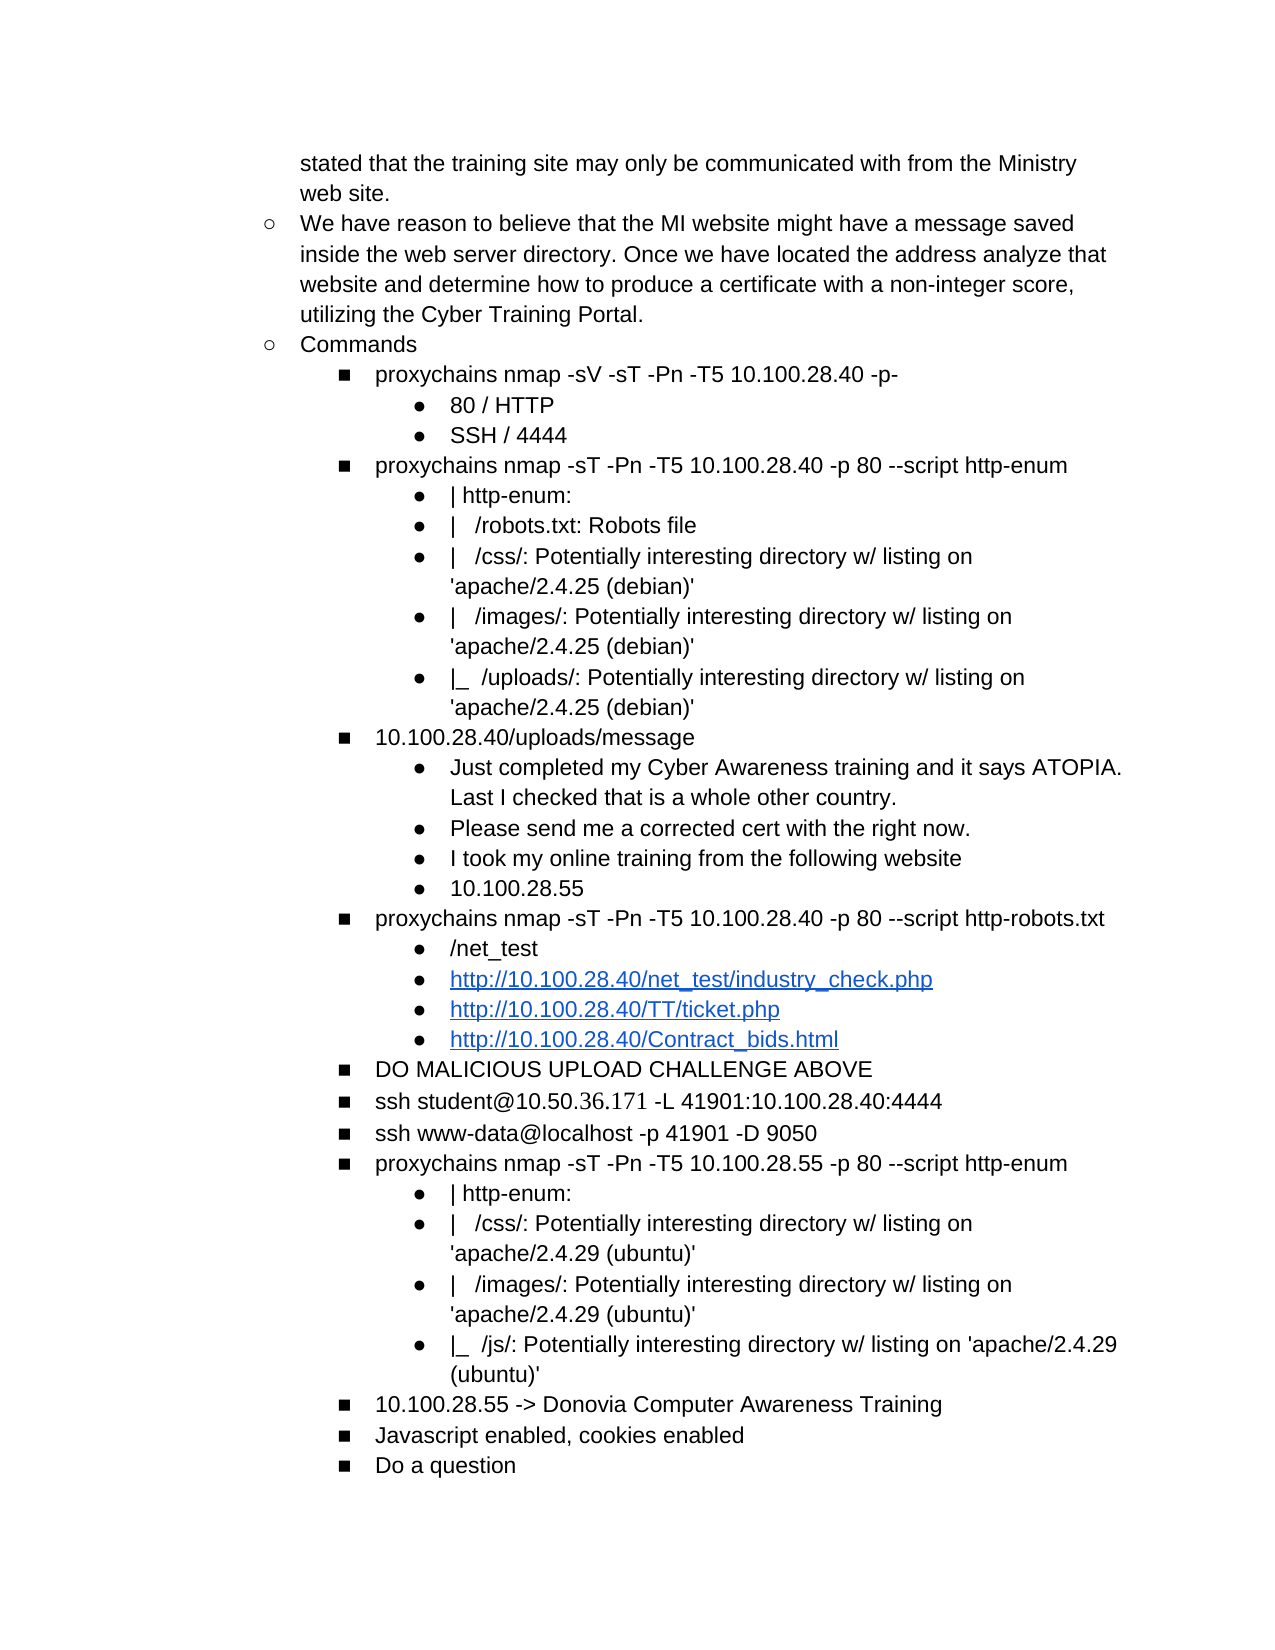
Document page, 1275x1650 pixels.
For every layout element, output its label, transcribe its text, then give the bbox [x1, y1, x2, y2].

list I took my online training from the following website [412, 845, 1125, 871]
list | http-enum: [412, 482, 1125, 509]
list Do a question [337, 1452, 1125, 1478]
list |_ /uploads/: Potentially interesting directory w/ listing on 'apache/2.4.25 (debian)' [412, 663, 1125, 720]
list |_ /js/: Potentially interesting directory w/ listing on 'apache/2.4.29 (ubuntu)' [412, 1331, 1125, 1387]
list | /images/: Potentially interesting directory w/ listing on 'apache/2.4.25 (debian)' [412, 603, 1125, 660]
list /net_test [412, 935, 1125, 962]
list | /css/: Potentially interesting directory w/ listing on 'apache/2.4.25 (debian)' [412, 543, 1125, 599]
list DO MALICIOUS UPLOAD CHALLENGE ABOVE [337, 1056, 1125, 1083]
list http://10.100.28.40/TT/ticket.php [412, 996, 1125, 1022]
list Please send me a corrected cert with the right now. [412, 814, 1125, 841]
list proxychains nmap -sT -Pn -T5 10.100.28.40 -p 80 --script http-robots.txt [337, 905, 1125, 932]
list 80 / HTTP [412, 392, 1125, 418]
list ssh student@10.50.36.171 -L 41901:10.100.28.40:4444 [337, 1086, 1125, 1115]
list | /images/: Potentially interesting directory w/ listing on 'apache/2.4.29 (ubuntu)' [412, 1271, 1125, 1327]
list 10.100.28.55 -> Donovia Computer Awareness Training [337, 1391, 1125, 1418]
list We have reason to believe that the MI website might have a message saved inside the web server directory. Once we have located the address analyze that website and determine how to produce a certificate with a non-integer score, utilizing the Cyber Training Portal. [262, 210, 1125, 327]
list proxychains nmap -sT -Pn -T5 10.100.28.55 -p 80 --script http-enum [337, 1150, 1125, 1176]
list http://10.100.28.40/net_test/industry_check.php [412, 966, 1125, 992]
list | /robots.txt: Robots file [412, 512, 1125, 539]
list SSH / 4444 [412, 422, 1125, 448]
list proxychains nmap -sV -sT -Pn -T5 10.100.28.40 -p- [337, 361, 1125, 388]
list Commands [262, 331, 1125, 358]
list http://10.100.28.40/Contract_bids.html [412, 1026, 1125, 1052]
list Javascript enabled, cookies enabled [337, 1422, 1125, 1448]
list 10.100.28.40/uploads/message [337, 724, 1125, 750]
list | http-enum: [412, 1180, 1125, 1206]
list ssh www-data@localhost -p 41901 -D 9050 [337, 1119, 1125, 1146]
list 10.100.28.55 [412, 875, 1125, 901]
list stated that the training site may only be communicated with from the Ministry web site. [262, 150, 1125, 207]
list | /css/: Potentially interesting directory w/ listing on 'apache/2.4.29 (ubuntu)' [412, 1210, 1125, 1267]
list Just completed my Cyber Awareness training and it says ATOPIA. Last I checked that is a whole other country. [412, 754, 1125, 811]
list proxychains nmap -sT -Pn -T5 10.100.28.40 -p 80 --script http-enum [337, 452, 1125, 478]
